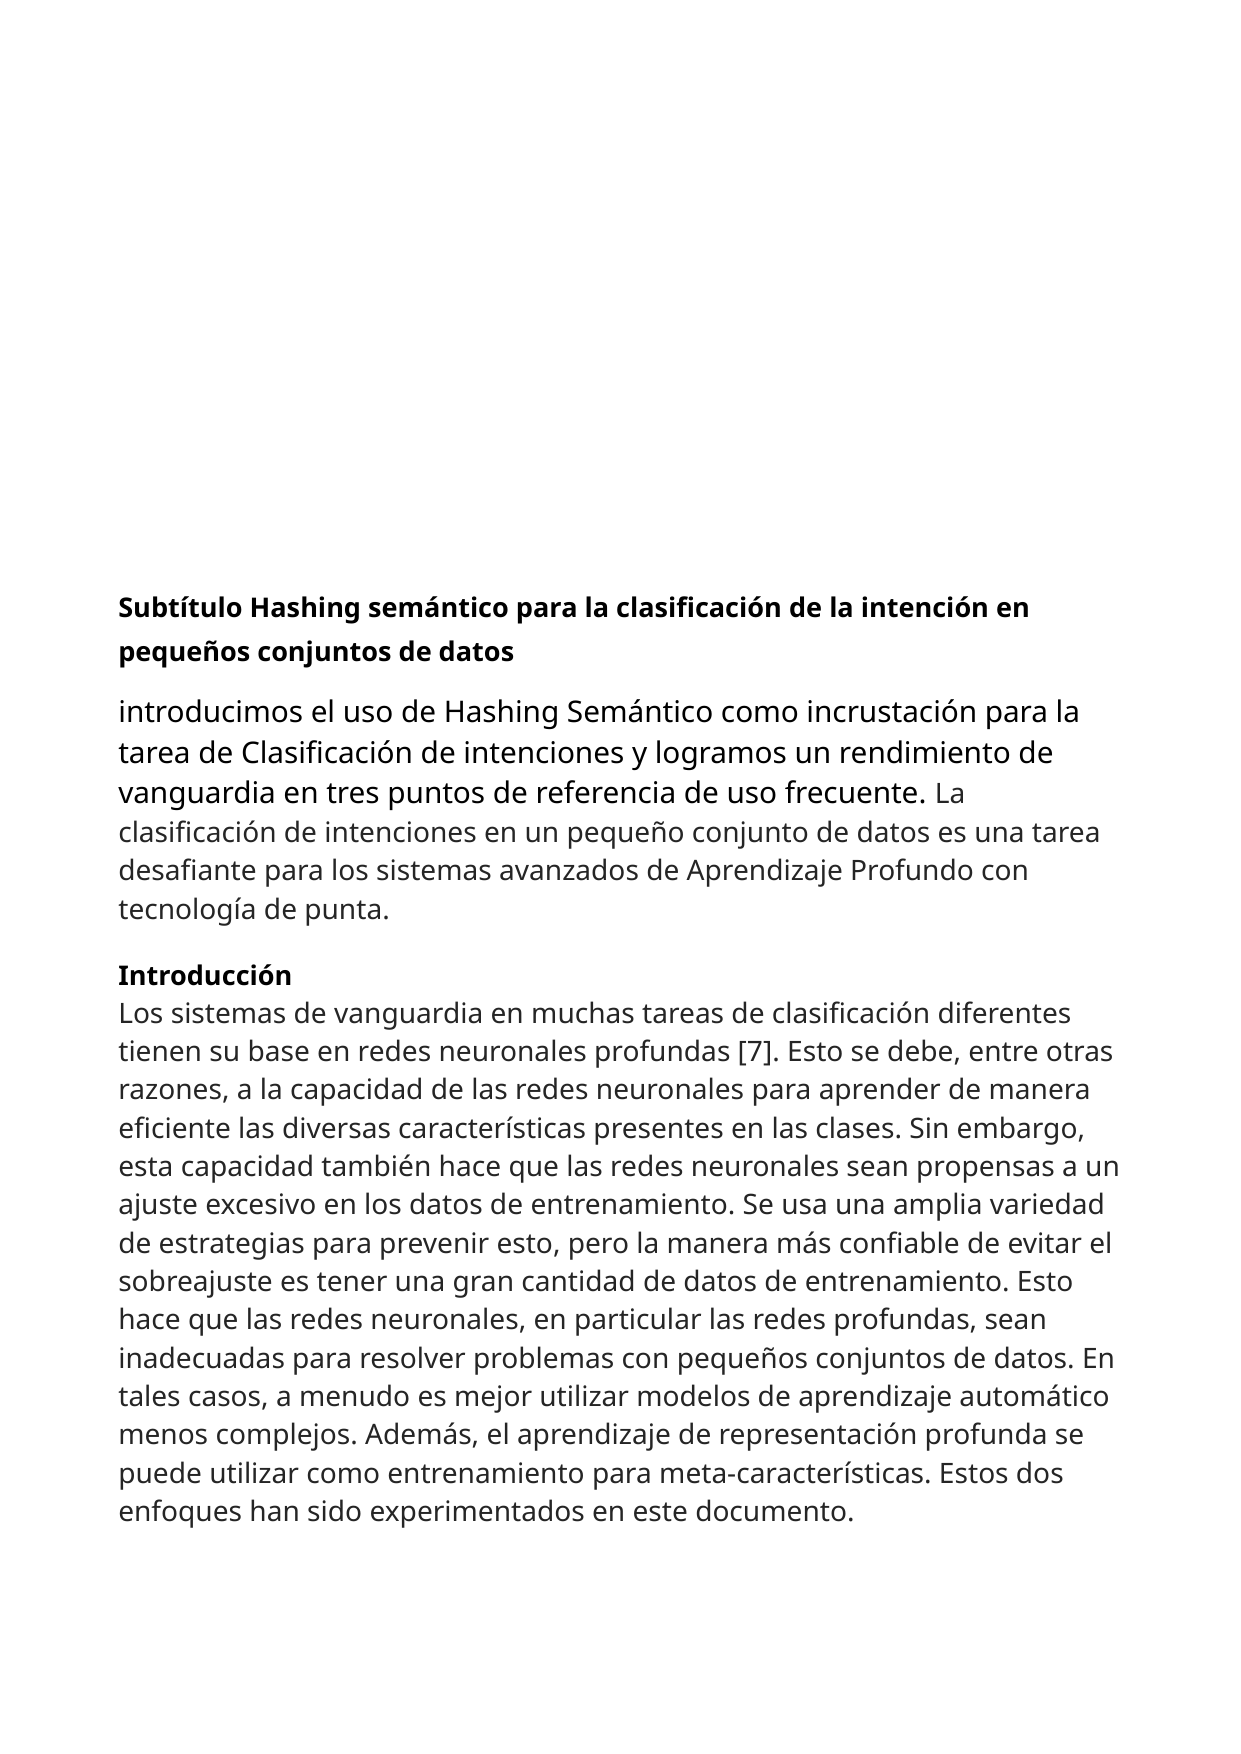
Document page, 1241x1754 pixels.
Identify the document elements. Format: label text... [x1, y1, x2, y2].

text Introducción [118, 927, 1122, 993]
text Los sistemas de vanguardia en muchas tareas de clasificación diferentes tienen su base en redes neuronales profundas [7]. Esto se debe, entre otras razones, a la capacidad de las redes neuronales para aprender de manera eficiente las diversas características presentes en las clases. Sin embargo, esta capacidad también hace que las redes neuronales sean propensas a un ajuste excesivo en los datos de entrenamiento. Se usa una amplia variedad de estrategias para prevenir esto, pero la manera más confiable de evitar el sobreajuste es tener una gran cantidad de datos de entrenamiento. Esto hace que las redes neuronales, en particular las redes profundas, sean inadecuadas para resolver problemas con pequeños conjuntos de datos. En tales casos, a menudo es mejor utilizar modelos de aprendizaje automático menos complejos. Además, el aprendizaje de representación profunda se puede utilizar como entrenamiento para meta-características. Estos dos enfoques han sido experimentados en este documento. [118, 993, 1122, 1529]
text introducimos el uso de Hashing Semántico como incrustación para la tarea de Clasificación de intenciones y logramos un rendimiento de vanguardia en tres puntos de referencia de uso frecuente. La clasificación de intenciones en un pequeño conjunto de datos es una tarea desafiante para los sistemas avanzados de Aprendizaje Profundo con tecnología de punta. [118, 691, 1122, 927]
text Subtítulo Hashing semántico para la clasificación de la intención en pequeños conjuntos de datos [118, 588, 1122, 669]
